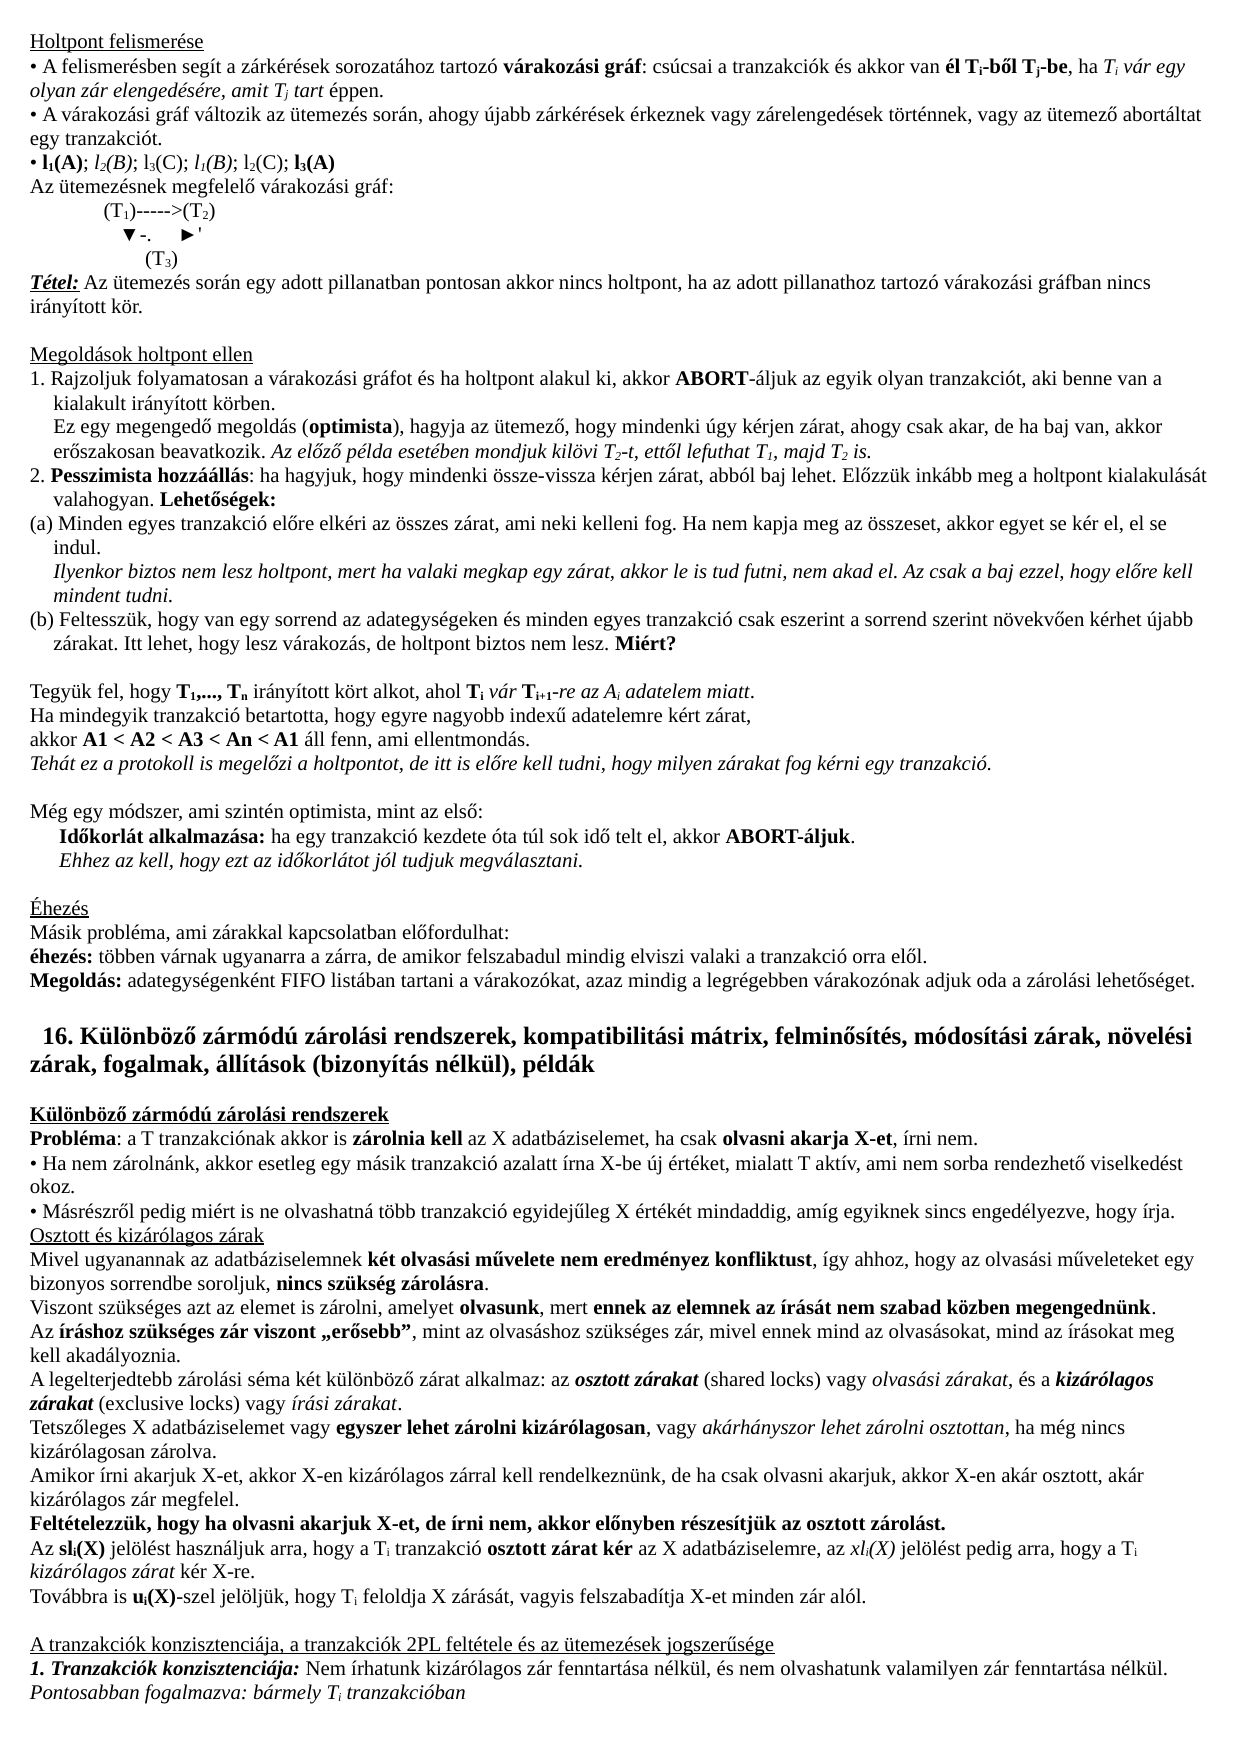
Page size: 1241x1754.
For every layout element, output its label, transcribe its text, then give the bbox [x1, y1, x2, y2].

text Osztott és kizárólagos zárak [29, 1223, 1211, 1247]
text éhezés: többen várnak ugyanarra a zárra, de amikor felszabadul mindig elviszi valaki a tranzakció orra elől. [29, 944, 1211, 968]
text A tranzakciók konzisztenciája, a tranzakciók 2PL feltétele és az ütemezések jogszerűsége [29, 1632, 1211, 1656]
text Még egy módszer, ami szintén optimista, mint az első: Időkorlát alkalmazása: ha egy tranzakció kezdete óta túl sok idő telt el, akkor ABORT-áljuk. Ehhez az kell, hogy ezt az időkorlátot jól tudjuk megválasztani. [29, 799, 1211, 872]
text 1. Tranzakciók konzisztenciája: Nem írhatunk kizárólagos zár fenntartása nélkül, és nem olvashatunk valamilyen zár fenntartása nélkül. [29, 1656, 1211, 1680]
text Megoldások holtpont ellen [29, 342, 1211, 366]
text Tegyük fel, hogy T1,..., Tn irányított kört alkot, ahol Ti vár Ti+1-re az Ai adatelem miatt. Ha mindegyik tranzakció betartotta, hogy egyre nagyobb indexű adatelemre kért zárat, akkor A1 < A2 < A3 < An < A1 áll fenn, ami ellentmondás. Tehát ez a protokoll is megelőzi a holtpontot, de itt is előre kell tudni, hogy milyen zárakat fog kérni egy tranzakció. [29, 679, 1211, 775]
text Tétel: Az ütemezés során egy adott pillanatban pontosan akkor nincs holtpont, ha az adott pillanathoz tartozó várakozási gráfban nincs irányított kör. [29, 270, 1211, 318]
text Továbbra is ui(X)-szel jelöljük, hogy Ti feloldja X zárását, vagyis felszabadítja X-et minden zár alól. [29, 1583, 1211, 1608]
text Megoldás: adategységenként FIFO listában tartani a várakozókat, azaz mindig a legrégebben várakozónak adjuk oda a zárolási lehetőséget. [29, 968, 1211, 992]
text Éhezés [29, 896, 1211, 920]
text • A felismerésben segít a zárkérések sorozatához tartozó várakozási gráf: csúcsai a tranzakciók és akkor van él Ti-ből Tj-be, ha Ti vár egy olyan zár elengedésére, amit Tj tart éppen. [29, 53, 1211, 102]
text 1. Rajzoljuk folyamatosan a várakozási gráfot és ha holtpont alakul ki, akkor ABORT-áljuk az egyik olyan tranzakciót, aki benne van a kialakult irányított körben. Ez egy megengedő megoldás (optimista), hagyja az ütemező, hogy mindenki úgy kérjen zárat, ahogy csak akar, de ha baj van, akkor erőszakosan beavatkozik. Az előző példa esetében mondjuk kilövi T2-t, ettől lefuthat T1, majd T2 is. [29, 366, 1211, 463]
text Holtpont felismerése [29, 29, 1211, 53]
text Az sli(X) jelölést használjuk arra, hogy a Ti tranzakció osztott zárat kér az X adatbáziselemre, az xli(X) jelölést pedig arra, hogy a Ti kizárólagos zárat kér X-re. [29, 1535, 1211, 1583]
text (b) Feltesszük, hogy van egy sorrend az adategységeken és minden egyes tranzakció csak eszerint a sorrend szerint növekvően kérhet újabb zárakat. Itt lehet, hogy lesz várakozás, de holtpont biztos nem lesz. Miért? [29, 607, 1211, 655]
text Különböző zármódú zárolási rendszerek [29, 1102, 1211, 1126]
text A legelterjedtebb zárolási séma két különböző zárat alkalmaz: az osztott zárakat (shared locks) vagy olvasási zárakat, és a kizárólagos zárakat (exclusive locks) vagy írási zárakat. Tetszőleges X adatbáziselemet vagy egyszer lehet zárolni kizárólagosan, vagy akárhányszor lehet zárolni osztottan, ha még nincs kizárólagosan zárolva. Amikor írni akarjuk X-et, akkor X-en kizárólagos zárral kell rendelkeznünk, de ha csak olvasni akarjuk, akkor X-en akár osztott, akár kizárólagos zár megfelel. Feltételezzük, hogy ha olvasni akarjuk X-et, de írni nem, akkor előnyben részesítjük az osztott zárolást. [29, 1367, 1211, 1535]
text Másik probléma, ami zárakkal kapcsolatban előfordulhat: [29, 920, 1211, 944]
text • l1(A); l2(B); l3(C); l1(B); l2(C); l3(A) Az ütemezésnek megfelelő várakozási gráf: (T1)----->(T2) ▼-. ►' (T3) [29, 150, 1211, 270]
text Mivel ugyanannak az adatbáziselemnek két olvasási művelete nem eredményez konfliktust, így ahhoz, hogy az olvasási műveleteket egy bizonyos sorrendbe soroljuk, nincs szükség zárolásra. Viszont szükséges azt az elemet is zárolni, amelyet olvasunk, mert ennek az elemnek az írását nem szabad közben megengednünk. Az íráshoz szükséges zár viszont „erősebb”, mint az olvasáshoz szükséges zár, mivel ennek mind az olvasásokat, mind az írásokat meg kell akadályoznia. [29, 1247, 1211, 1367]
text Pontosabban fogalmazva: bármely Ti tranzakcióban [29, 1680, 1211, 1704]
text Probléma: a T tranzakciónak akkor is zárolnia kell az X adatbáziselemet, ha csak olvasni akarja X-et, írni nem. • Ha nem zárolnánk, akkor esetleg egy másik tranzakció azalatt írna X-be új értéket, mialatt T aktív, ami nem sorba rendezhető viselkedést okoz. • Másrészről pedig miért is ne olvashatná több tranzakció egyidejűleg X értékét mindaddig, amíg egyiknek sincs engedélyezve, hogy írja. [29, 1126, 1211, 1223]
text • A várakozási gráf változik az ütemezés során, ahogy újabb zárkérések érkeznek vagy zárelengedések történnek, vagy az ütemező abortáltat egy tranzakciót. [29, 102, 1211, 150]
text (a) Minden egyes tranzakció előre elkéri az összes zárat, ami neki kelleni fog. Ha nem kapja meg az összeset, akkor egyet se kér el, el se indul. Ilyenkor biztos nem lesz holtpont, mert ha valaki megkap egy zárat, akkor le is tud futni, nem akad el. Az csak a baj ezzel, hogy előre kell mindent tudni. [29, 511, 1211, 607]
text 16. Különböző zármódú zárolási rendszerek, kompatibilitási mátrix, felminősítés, módosítási zárak, növelési zárak, fogalmak, állítások (bizonyítás nélkül), példák [29, 1021, 1211, 1078]
text 2. Pesszimista hozzáállás: ha hagyjuk, hogy mindenki össze-vissza kérjen zárat, abból baj lehet. Előzzük inkább meg a holtpont kialakulását valahogyan. Lehetőségek: [29, 463, 1211, 511]
